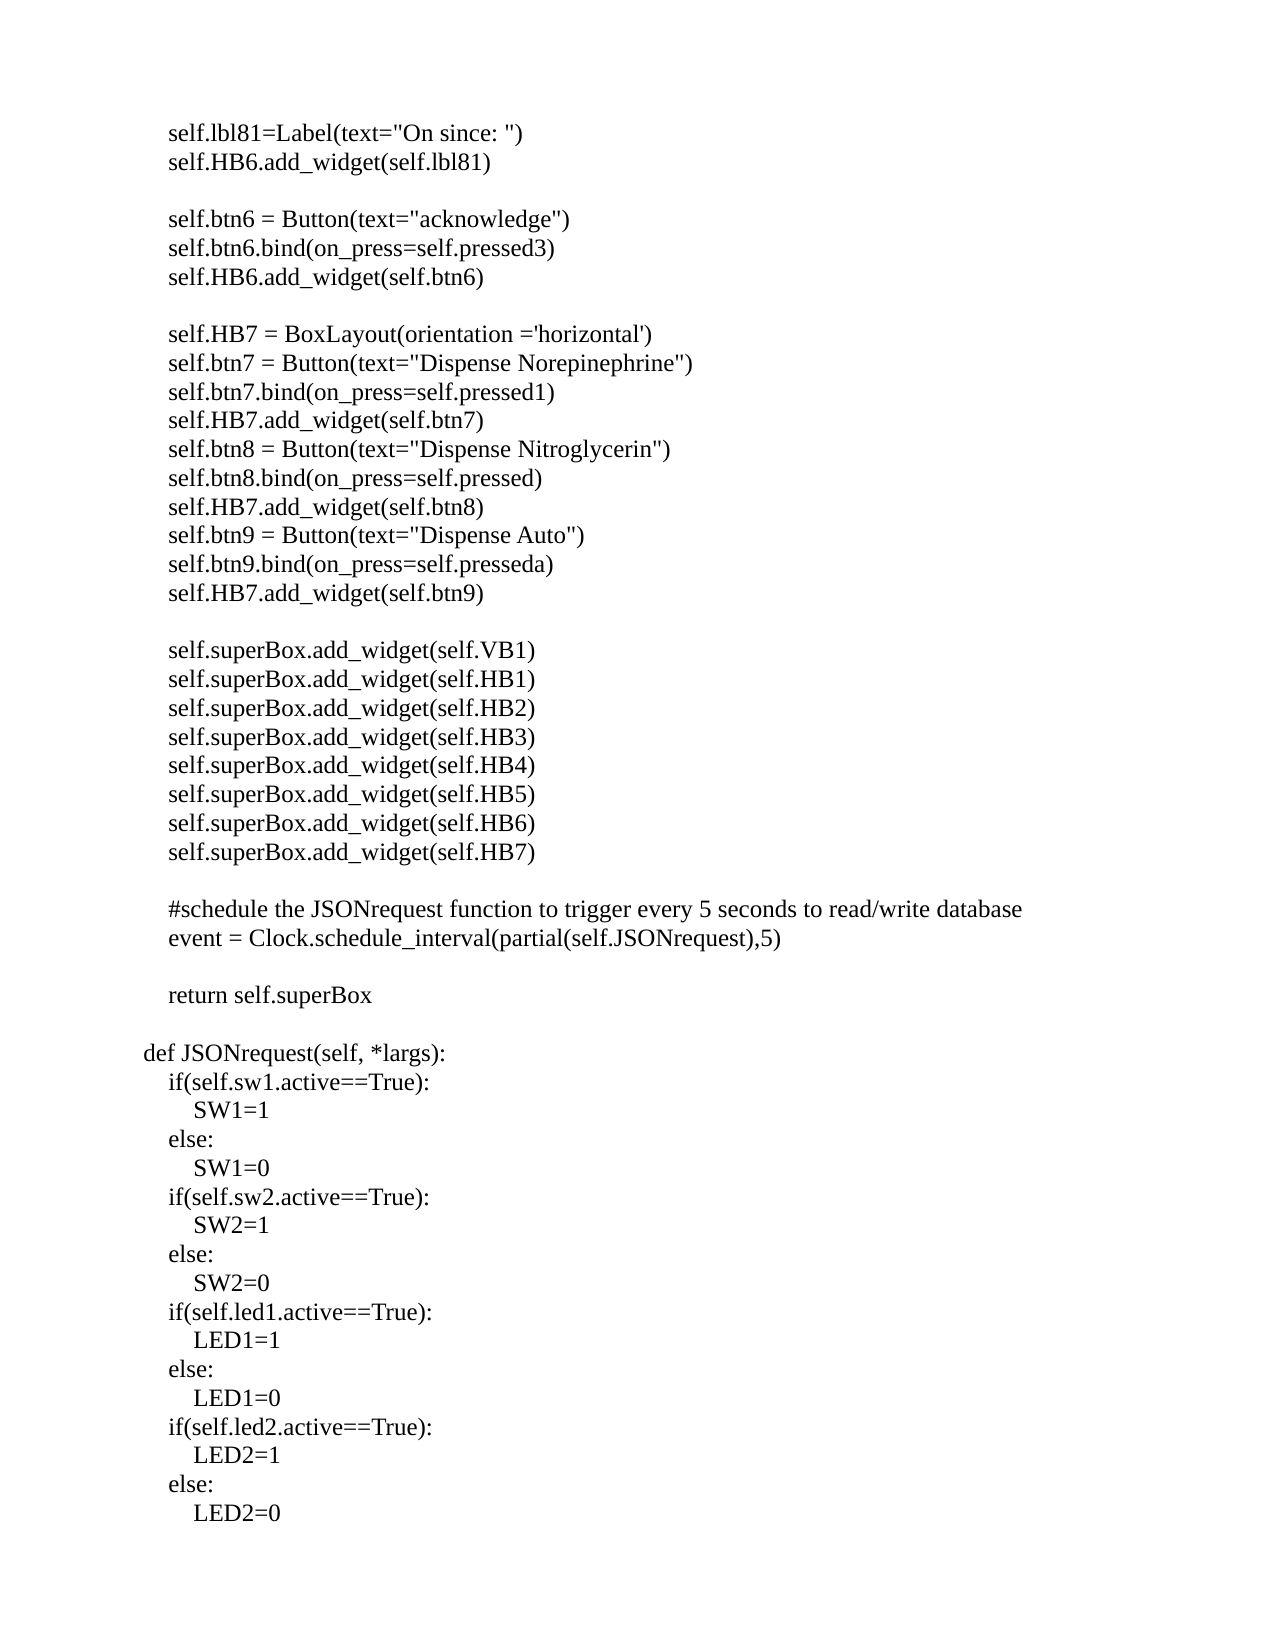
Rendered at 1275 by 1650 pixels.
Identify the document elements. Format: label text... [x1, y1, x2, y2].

text def JSONrequest(self, *largs): [118, 1038, 1157, 1067]
text self.superBox.add_widget(self.HB5) [118, 779, 1157, 808]
text self.HB7.add_widget(self.btn7) [118, 406, 1157, 434]
text event = Clock.schedule_interval(partial(self.JSONrequest),5) [118, 923, 1157, 952]
text self.HB7 = BoxLayout(orientation ='horizontal') [118, 319, 1157, 348]
text else: [118, 1239, 1157, 1268]
text SW2=0 [118, 1268, 1157, 1297]
text self.lbl81=Label(text="On since: ") [118, 118, 1157, 147]
text self.superBox.add_widget(self.HB1) [118, 664, 1157, 693]
text if(self.sw1.active==True): [118, 1067, 1157, 1096]
text SW1=1 [118, 1096, 1157, 1124]
text self.superBox.add_widget(self.HB7) [118, 837, 1157, 866]
text LED2=0 [118, 1498, 1157, 1527]
text self.HB6.add_widget(self.btn6) [118, 262, 1157, 291]
text self.btn6 = Button(text="acknowledge") [118, 204, 1157, 233]
text self.superBox.add_widget(self.VB1) [118, 636, 1157, 664]
text return self.superBox [118, 981, 1157, 1009]
text self.superBox.add_widget(self.HB4) [118, 751, 1157, 779]
text else: [118, 1469, 1157, 1498]
text self.btn9.bind(on_press=self.presseda) [118, 549, 1157, 578]
text if(self.led2.active==True): [118, 1412, 1157, 1441]
text LED1=1 [118, 1326, 1157, 1354]
text if(self.sw2.active==True): [118, 1182, 1157, 1211]
text self.btn7.bind(on_press=self.pressed1) [118, 377, 1157, 406]
text self.HB7.add_widget(self.btn8) [118, 492, 1157, 521]
text #schedule the JSONrequest function to trigger every 5 seconds to read/write database [118, 894, 1157, 923]
text SW1=0 [118, 1153, 1157, 1182]
text self.superBox.add_widget(self.HB3) [118, 722, 1157, 751]
text else: [118, 1124, 1157, 1153]
text self.btn9 = Button(text="Dispense Auto") [118, 521, 1157, 549]
text if(self.led1.active==True): [118, 1297, 1157, 1326]
text self.btn6.bind(on_press=self.pressed3) [118, 233, 1157, 262]
text self.superBox.add_widget(self.HB2) [118, 693, 1157, 722]
text LED2=1 [118, 1441, 1157, 1469]
text else: [118, 1354, 1157, 1383]
text SW2=1 [118, 1211, 1157, 1239]
text self.HB7.add_widget(self.btn9) [118, 578, 1157, 607]
text self.btn7 = Button(text="Dispense Norepinephrine") [118, 348, 1157, 377]
text self.superBox.add_widget(self.HB6) [118, 808, 1157, 837]
text self.HB6.add_widget(self.lbl81) [118, 147, 1157, 176]
text LED1=0 [118, 1383, 1157, 1412]
text self.btn8 = Button(text="Dispense Nitroglycerin") [118, 434, 1157, 463]
text self.btn8.bind(on_press=self.pressed) [118, 463, 1157, 492]
